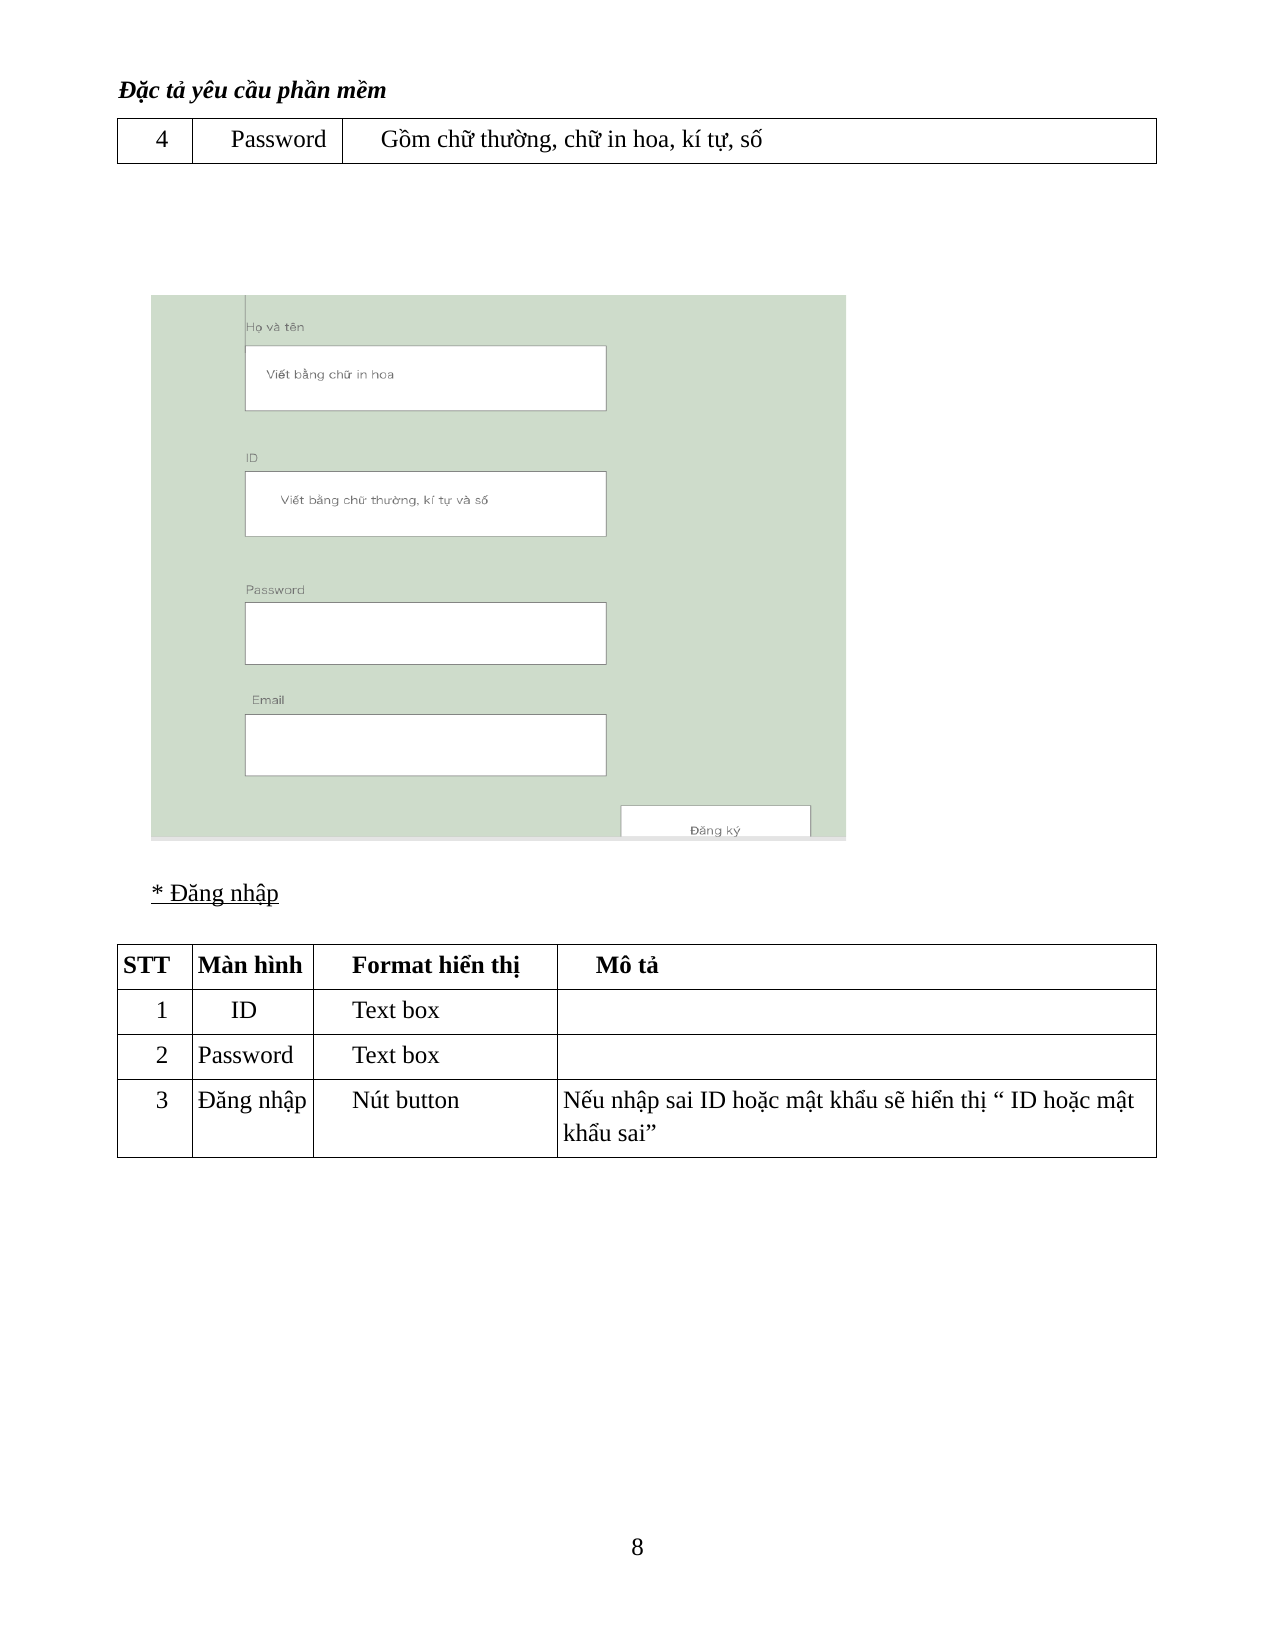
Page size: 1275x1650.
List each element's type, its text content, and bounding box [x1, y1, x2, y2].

table_cell 1 [118, 990, 192, 1034]
table_cell [558, 1035, 1156, 1079]
table_header Format hiển thị [314, 945, 557, 989]
table_cell Text box [314, 990, 557, 1034]
table_cell Nếu nhập sai ID hoặc mật khẩu sẽ hiển thị “ ID hoặc mật khẩu sai” [558, 1080, 1156, 1157]
table_cell 2 [118, 1035, 192, 1079]
table_cell Password [193, 119, 342, 163]
table_cell Password [193, 1035, 313, 1079]
table_header Màn hình [193, 945, 313, 989]
table_cell Nút button [314, 1080, 557, 1157]
table_cell 4 [118, 119, 192, 163]
table_cell Gồm chữ thường, chữ in hoa, kí tự, số [343, 119, 1156, 163]
table_cell Đăng nhập [193, 1080, 313, 1157]
table_cell 3 [118, 1080, 192, 1157]
table_cell ID [193, 990, 313, 1034]
table_header Mô tả [558, 945, 1156, 989]
table_cell Text box [314, 1035, 557, 1079]
table_header STT [118, 945, 192, 989]
table_cell [558, 990, 1156, 1034]
text * Đăng nhập [118, 878, 1157, 907]
